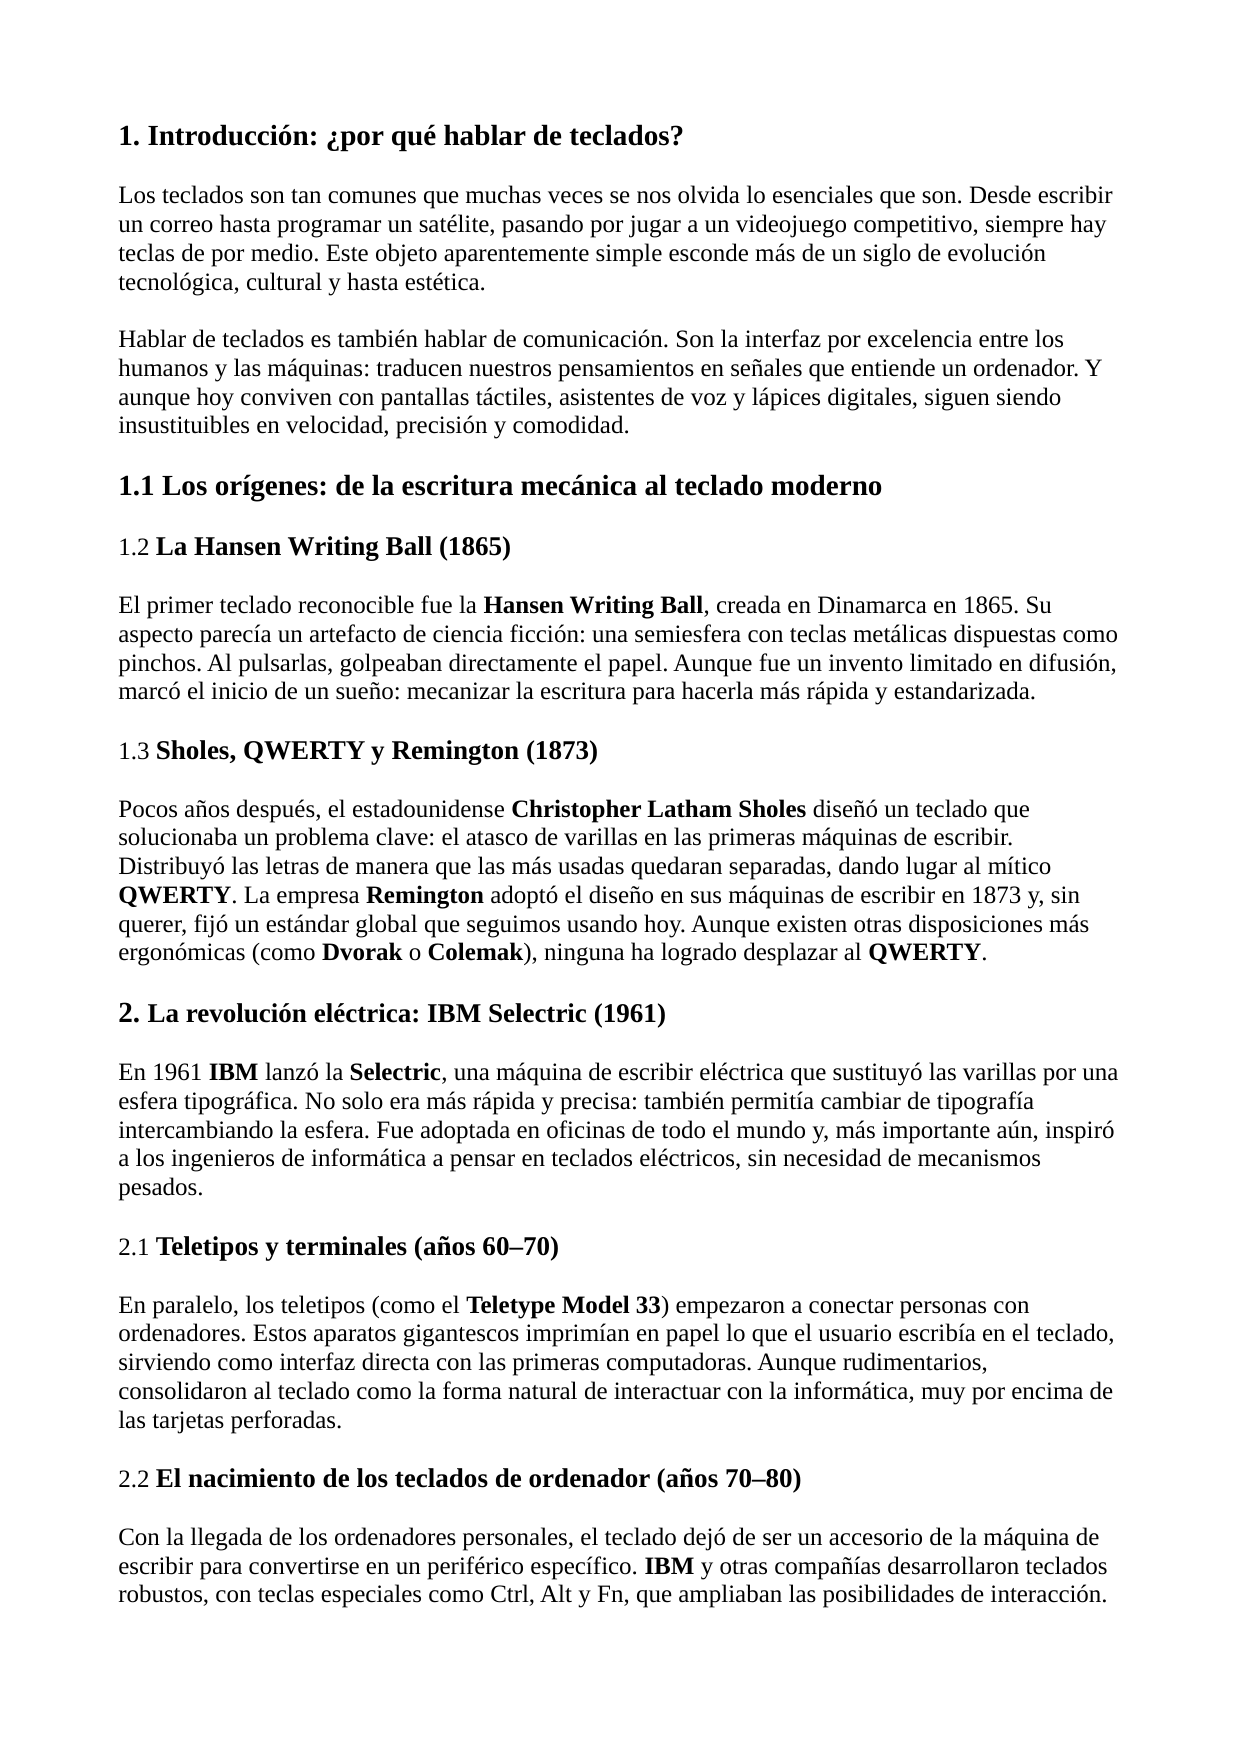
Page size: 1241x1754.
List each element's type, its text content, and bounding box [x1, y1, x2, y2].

text 1. Introducción: ¿por qué hablar de teclados? Los teclados son tan comunes que muchas veces se nos olvida lo esenciales que son. Desde escribir un correo hasta programar un satélite, pasando por jugar a un videojuego competitivo, siempre hay teclas de por medio. Este objeto aparentemente simple esconde más de un siglo de evolución tecnológica, cultural y hasta estética. Hablar de teclados es también hablar de comunicación. Son la interfaz por excelencia entre los humanos y las máquinas: traducen nuestros pensamientos en señales que entiende un ordenador. Y aunque hoy conviven con pantallas táctiles, asistentes de voz y lápices digitales, siguen siendo insustituibles en velocidad, precisión y comodidad. 1.1 Los orígenes: de la escritura mecánica al teclado moderno 1.2 La Hansen Writing Ball (1865) El primer teclado reconocible fue la Hansen Writing Ball, creada en Dinamarca en 1865. Su aspecto parecía un artefacto de ciencia ficción: una semiesfera con teclas metálicas dispuestas como pinchos. Al pulsarlas, golpeaban directamente el papel. Aunque fue un invento limitado en difusión, marcó el inicio de un sueño: mecanizar la escritura para hacerla más rápida y estandarizada. 1.3 Sholes, QWERTY y Remington (1873) Pocos años después, el estadounidense Christopher Latham Sholes diseñó un teclado que solucionaba un problema clave: el atasco de varillas en las primeras máquinas de escribir. Distribuyó las letras de manera que las más usadas quedaran separadas, dando lugar al mítico QWERTY. La empresa Remington adoptó el diseño en sus máquinas de escribir en 1873 y, sin querer, fijó un estándar global que seguimos usando hoy. Aunque existen otras disposiciones más ergonómicas (como Dvorak o Colemak), ninguna ha logrado desplazar al QWERTY. 2. La revolución eléctrica: IBM Selectric (1961) En 1961 IBM lanzó la Selectric, una máquina de escribir eléctrica que sustituyó las varillas por una esfera tipográfica. No solo era más rápida y precisa: también permitía cambiar de tipografía intercambiando la esfera. Fue adoptada en oficinas de todo el mundo y, más importante aún, inspiró a los ingenieros de informática a pensar en teclados eléctricos, sin necesidad de mecanismos pesados. 2.1 Teletipos y terminales (años 60–70) En paralelo, los teletipos (como el Teletype Model 33) empezaron a conectar personas con ordenadores. Estos aparatos gigantescos imprimían en papel lo que el usuario escribía en el teclado, sirviendo como interfaz directa con las primeras computadoras. Aunque rudimentarios, consolidaron al teclado como la forma natural de interactuar con la informática, muy por encima de las tarjetas perforadas. 2.2 El nacimiento de los teclados de ordenador (años 70–80) Con la llegada de los ordenadores personales, el teclado dejó de ser un accesorio de la máquina de escribir para convertirse en un periférico específico. IBM y otras compañías desarrollaron teclados robustos, con teclas especiales como Ctrl, Alt y Fn, que ampliaban las posibilidades de interacción. [118, 118, 1122, 1608]
